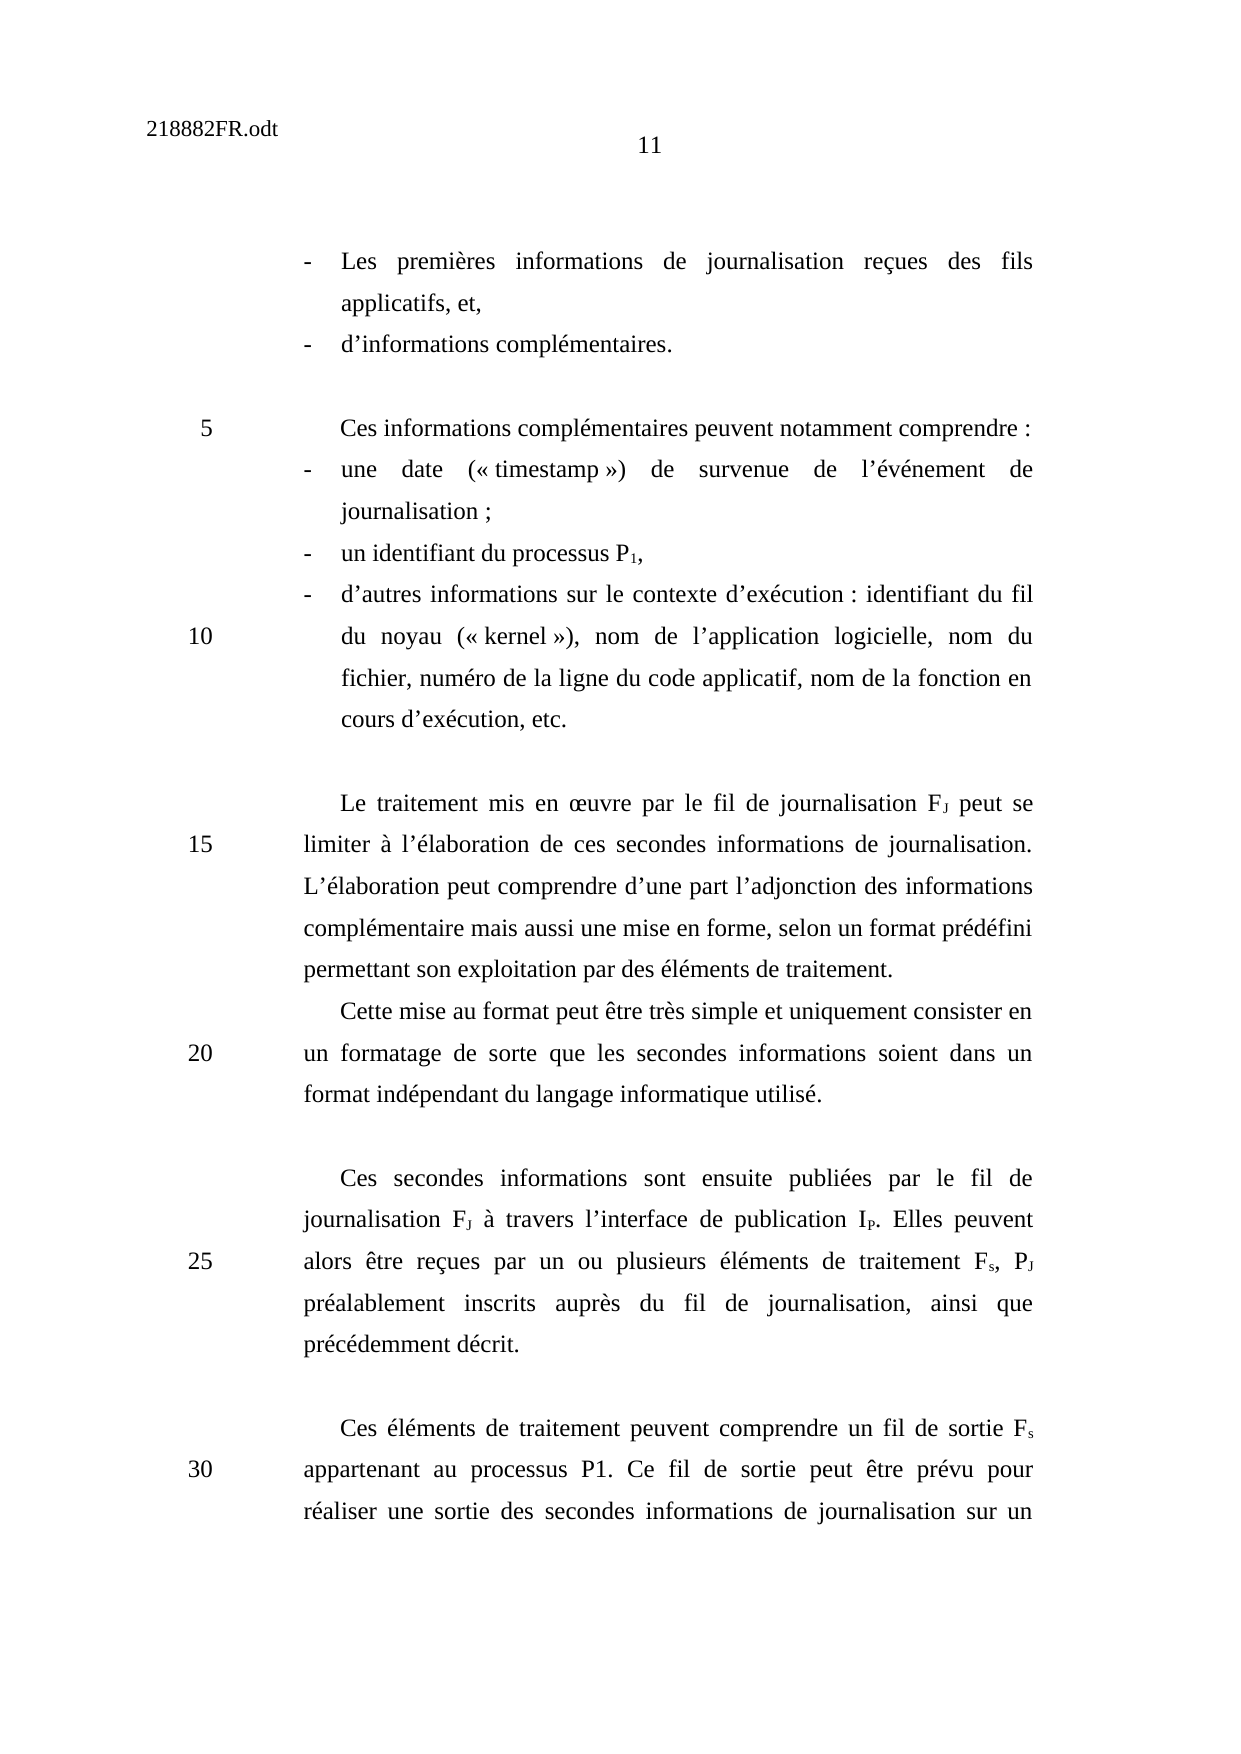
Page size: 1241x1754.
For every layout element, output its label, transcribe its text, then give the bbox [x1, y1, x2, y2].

text Ces éléments de traitement peuvent comprendre un fil de sortie Fs appartenant au processus P1. Ce fil de sortie peut être prévu pour réaliser une sortie des secondes informations de journalisation sur un [303, 1403, 1033, 1528]
text Le traitement mis en œuvre par le fil de journalisation FJ peut se limiter à l’élaboration de ces secondes informations de journalisation. L’élaboration peut comprendre d’une part l’adjonction des informations complémentaire mais aussi une mise en forme, selon un format prédéfini permettant son exploitation par des éléments de traitement. [303, 778, 1033, 986]
list une date (« timestamp ») de survenue de l’événement de journalisation ; [303, 444, 1033, 528]
list d’autres informations sur le contexte d’exécution : identifiant du fil du noyau (« kernel »), nom de l’application logicielle, nom du fichier, numéro de la ligne du code applicatif, nom de la fonction en cours d’exécution, etc. [303, 569, 1033, 736]
text Ces secondes informations sont ensuite publiées par le fil de journalisation FJ à travers l’interface de publication IP. Elles peuvent alors être reçues par un ou plusieurs éléments de traitement Fs, PJ préalablement inscrits auprès du fil de journalisation, ainsi que précédemment décrit. [303, 1153, 1033, 1361]
list un identifiant du processus P1, [303, 528, 1033, 569]
text Ces informations complémentaires peuvent notamment comprendre : [303, 403, 1033, 444]
text Cette mise au format peut être très simple et uniquement consister en un formatage de sorte que les secondes informations soient dans un format indépendant du langage informatique utilisé. [303, 986, 1033, 1111]
list d’informations complémentaires. [303, 319, 1033, 361]
list Les premières informations de journalisation reçues des fils applicatifs, et, [303, 236, 1033, 319]
